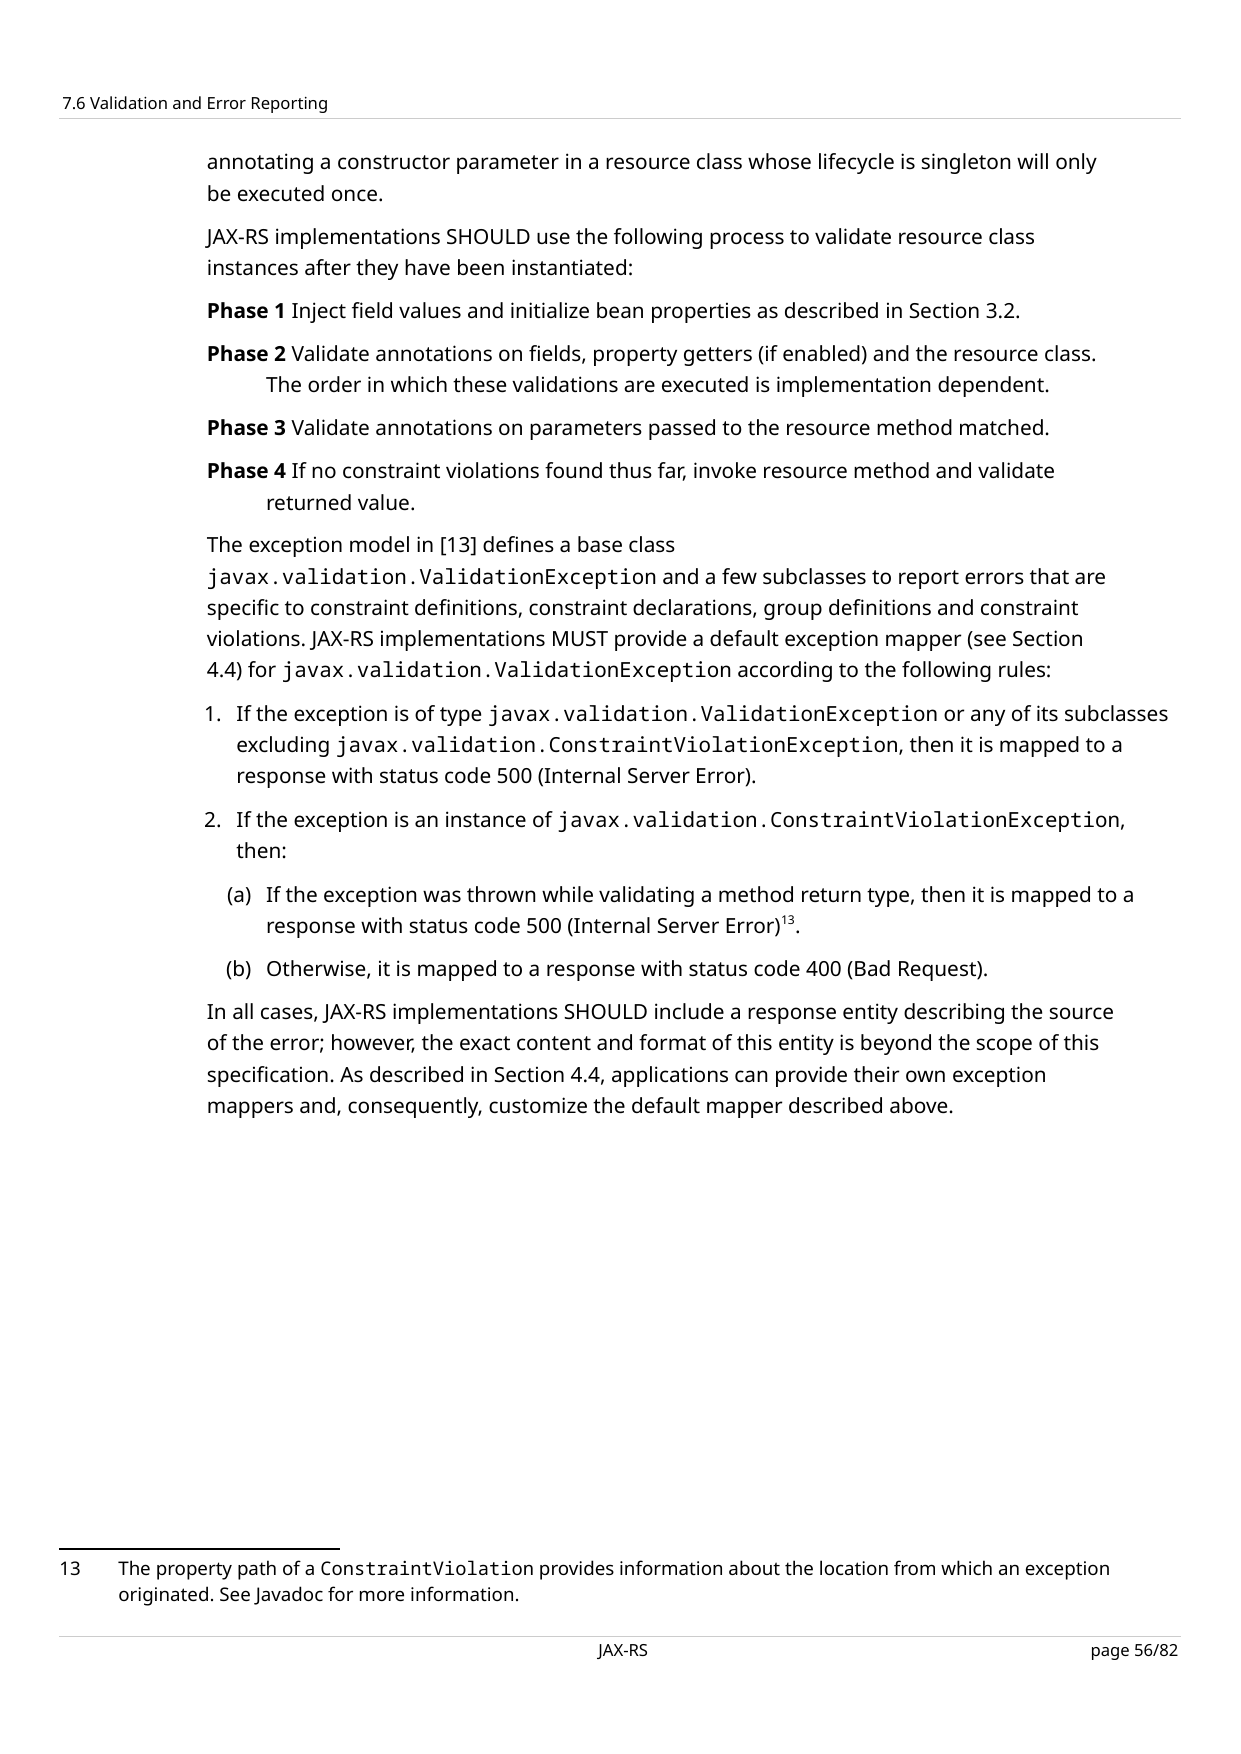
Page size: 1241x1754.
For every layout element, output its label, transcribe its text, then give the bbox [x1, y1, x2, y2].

text The exception model in [13] defines a base class javax.validation.ValidationException and a few subclasses to report errors that are specific to constraint definitions, constraint declarations, group definitions and constraint violations. JAX-RS implementations MUST provide a default exception mapper (see Section 4.4) for javax.validation.ValidationException according to the following rules: [207, 531, 1122, 684]
list Otherwise, it is mapped to a response with status code 400 (Bad Request). [251, 954, 1181, 983]
text Phase 4 If no constraint violations found thus far, invoke resource method and validate returned value. [207, 456, 1122, 516]
text In all cases, JAX-RS implementations SHOULD include a response entity describing the source of the error; however, the exact content and format of this entity is beyond the scope of this specification. As described in Section 4.4, applications can provide their own exception mappers and, consequently, customize the default mapper described above. [207, 997, 1122, 1119]
list The property path of a ConstraintViolation provides information about the location from which an exception originated. See Javadoc for more information. [59, 1555, 1181, 1606]
text annotating a constructor parameter in a resource class whose lifecycle is singleton will only be executed once. [207, 147, 1122, 207]
text Phase 3 Validate annotations on parameters passed to the resource method matched. [207, 413, 1122, 442]
text Phase 1 Inject field values and initialize bean properties as described in Section 3.2. [207, 296, 1122, 324]
text Phase 2 Validate annotations on fields, property getters (if enabled) and the resource class. The order in which these validations are executed is implementation dependent. [207, 339, 1122, 399]
list If the exception is an instance of javax.validation.ConstraintViolationException, then: [221, 805, 1181, 864]
text JAX-RS implementations SHOULD use the following process to validate resource class instances after they have been instantiated: [207, 222, 1122, 281]
list If the exception was thrown while validating a method return type, then it is mapped to a response with status code 500 (Internal Server Error). [251, 880, 1181, 939]
list If the exception is of type javax.validation.ValidationException or any of its subclasses excluding javax.validation.ConstraintViolationException, then it is mapped to a response with status code 500 (Internal Server Error). [221, 699, 1181, 789]
